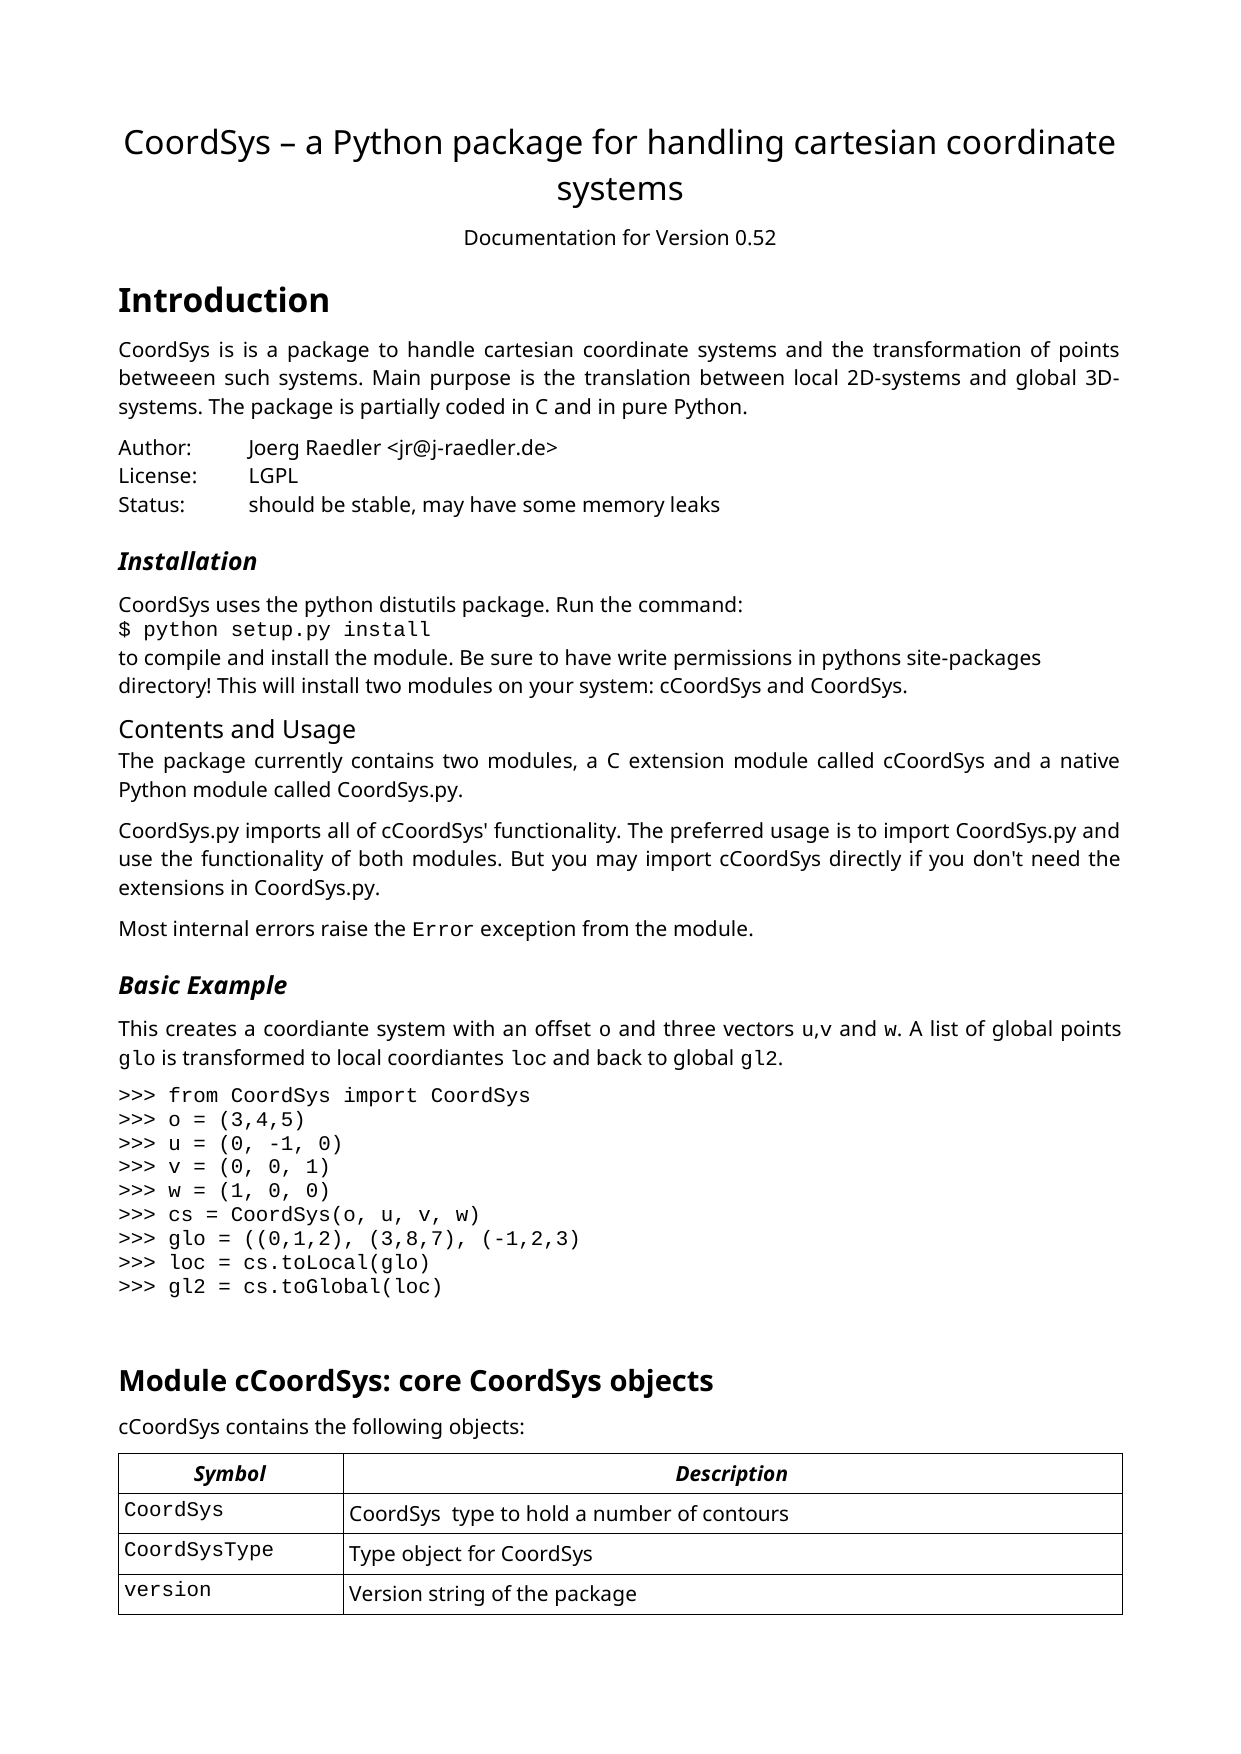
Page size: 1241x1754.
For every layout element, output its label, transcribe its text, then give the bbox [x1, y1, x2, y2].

table_cell version [119, 1575, 343, 1614]
text CoordSys.py imports all of cCoordSys' functionality. The preferred usage is to import CoordSys.py and use the functionality of both modules. But you may import cCoordSys directly if you don't need the extensions in CoordSys.py. [118, 816, 1122, 901]
subtitle Installation [118, 543, 1122, 577]
text >>> from CoordSys import CoordSys >>> o = (3,4,5) >>> u = (0, -1, 0) >>> v = (0, 0, 1) >>> w = (1, 0, 0) >>> cs = CoordSys(o, u, v, w) >>> glo = ((0,1,2), (3,8,7), (-1,2,3) >>> loc = cs.toLocal(glo) >>> gl2 = cs.toGlobal(loc) [118, 1084, 1122, 1300]
text The package currently contains two modules, a C extension module called cCoordSys and a native Python module called CoordSys.py. [118, 746, 1122, 803]
text CoordSys is is a package to handle cartesian coordinate systems and the transformation of points betweeen such systems. Main purpose is the translation between local 2D-systems and global 3D-systems. The package is partially coded in C and in pure Python. [118, 335, 1122, 420]
text Author: Joerg Raedler <jr@j-raedler.de> License: LGPL Status: should be stable, may have some memory leaks [118, 433, 1122, 518]
table_cell Version string of the package [344, 1575, 1122, 1614]
table_cell CoordSys [119, 1494, 343, 1533]
table_cell Type object for CoordSys [344, 1534, 1122, 1574]
subtitle Introduction [118, 276, 1122, 322]
subtitle CoordSys – a Python package for handling cartesian coordinate systems [118, 118, 1122, 210]
text cCoordSys contains the following objects: [118, 1412, 1122, 1441]
text This creates a coordiante system with an offset o and three vectors u,v and w. A list of global points glo is transformed to local coordiantes loc and back to global gl2. [118, 1014, 1122, 1072]
table_header Symbol [119, 1454, 343, 1493]
subtitle Module cCoordSys: core CoordSys objects [118, 1360, 1122, 1400]
text Contents and Usage [118, 712, 1122, 746]
subtitle Basic Example [118, 968, 1122, 1002]
table_cell CoordSys type to hold a number of contours [344, 1494, 1122, 1533]
text CoordSys uses the python distutils package. Run the command: $ python setup.py install to compile and install the module. Be sure to have write permissions in pythons site-packages directory! This will install two modules on your system: cCoordSys and CoordSys. [118, 590, 1122, 699]
table_header Description [344, 1454, 1122, 1493]
text Documentation for Version 0.52 [118, 223, 1122, 251]
text Most internal errors raise the Error exception from the module. [118, 914, 1122, 943]
table_cell CoordSysType [119, 1534, 343, 1574]
